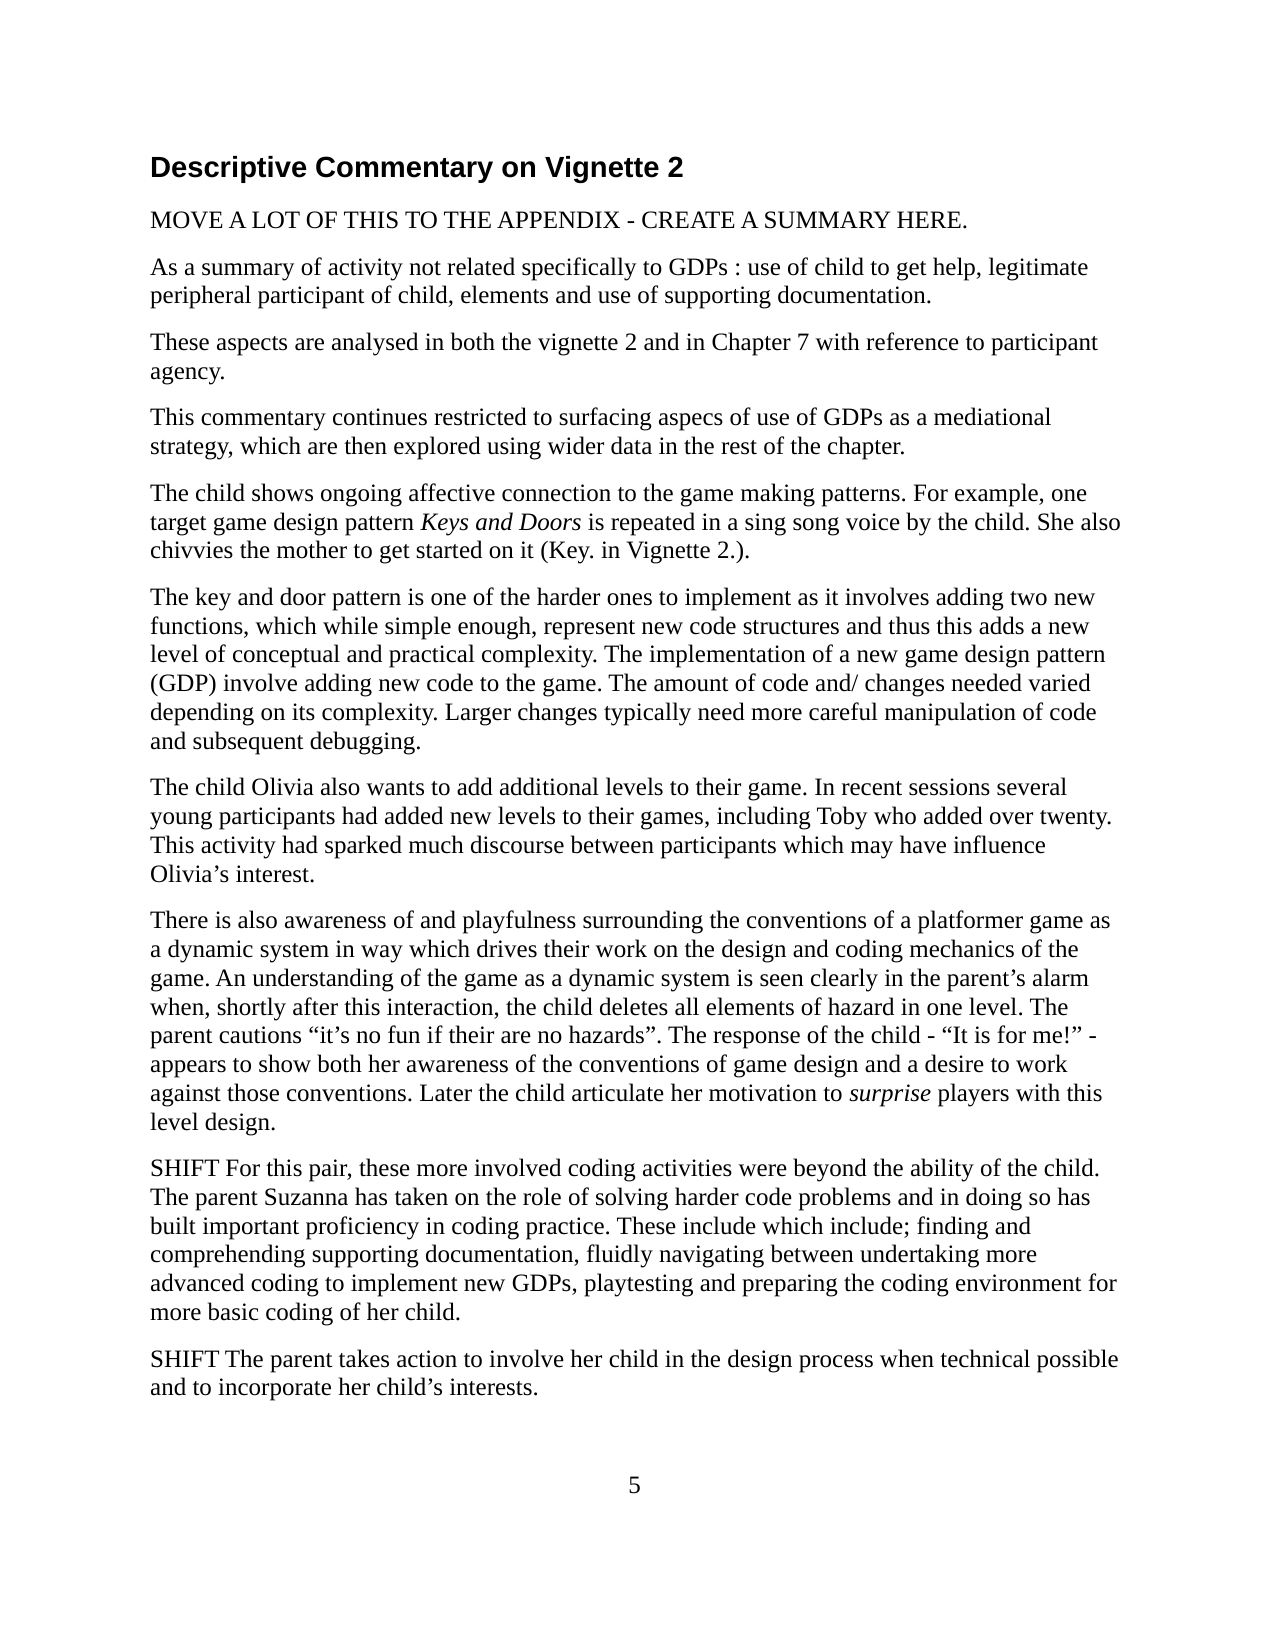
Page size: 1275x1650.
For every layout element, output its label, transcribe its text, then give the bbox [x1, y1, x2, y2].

text This commentary continues restricted to surfacing aspecs of use of GDPs as a mediational strategy, which are then explored using wider data in the rest of the chapter. [150, 402, 1125, 460]
text MOVE A LOT OF THIS TO THE APPENDIX - CREATE A SUMMARY HERE. [150, 205, 1125, 234]
text The key and door pattern is one of the harder ones to implement as it involves adding two new functions, which while simple enough, represent new code structures and thus this adds a new level of conceptual and practical complexity. The implementation of a new game design pattern (GDP) involve adding new code to the game. The amount of code and/ changes needed varied depending on its complexity. Larger changes typically need more careful manipulation of code and subsequent debugging. [150, 582, 1125, 754]
text The child shows ongoing affective connection to the game making patterns. For example, one target game design pattern Keys and Doors is repeated in a sing song voice by the child. She also chivvies the mother to get started on it (Key. in Vignette 2.). [150, 478, 1125, 564]
text The child Olivia also wants to add additional levels to their game. In recent sessions several young participants had added new levels to their games, including Toby who added over twenty. This activity had sparked much discourse between participants which may have influence Olivia’s interest. [150, 772, 1125, 887]
subtitle Descriptive Commentary on Vignette 2 [150, 150, 1125, 183]
text These aspects are analysed in both the vignette 2 and in Chapter 7 with reference to participant agency. [150, 327, 1125, 384]
text SHIFT The parent takes action to involve her child in the design process when technical possible and to incorporate her child’s interests. [150, 1344, 1125, 1401]
text There is also awareness of and playfulness surrounding the conventions of a platformer game as a dynamic system in way which drives their work on the design and coding mechanics of the game. An understanding of the game as a dynamic system is seen clearly in the parent’s alarm when, shortly after this interaction, the child deletes all elements of hazard in one level. The parent cautions “it’s no fun if their are no hazards”. The response of the child - “It is for me!” - appears to show both her awareness of the conventions of game design and a desire to work against those conventions. Later the child articulate her motivation to surprise players with this level design. [150, 905, 1125, 1135]
text SHIFT For this pair, these more involved coding activities were beyond the ability of the child. The parent Suzanna has taken on the role of solving harder code problems and in doing so has built important proficiency in coding practice. These include which include; finding and comprehending supporting documentation, fluidly navigating between undertaking more advanced coding to implement new GDPs, playtesting and preparing the coding environment for more basic coding of her child. [150, 1153, 1125, 1326]
text As a summary of activity not related specifically to GDPs : use of child to get help, legitimate peripheral participant of child, elements and use of supporting documentation. [150, 252, 1125, 309]
